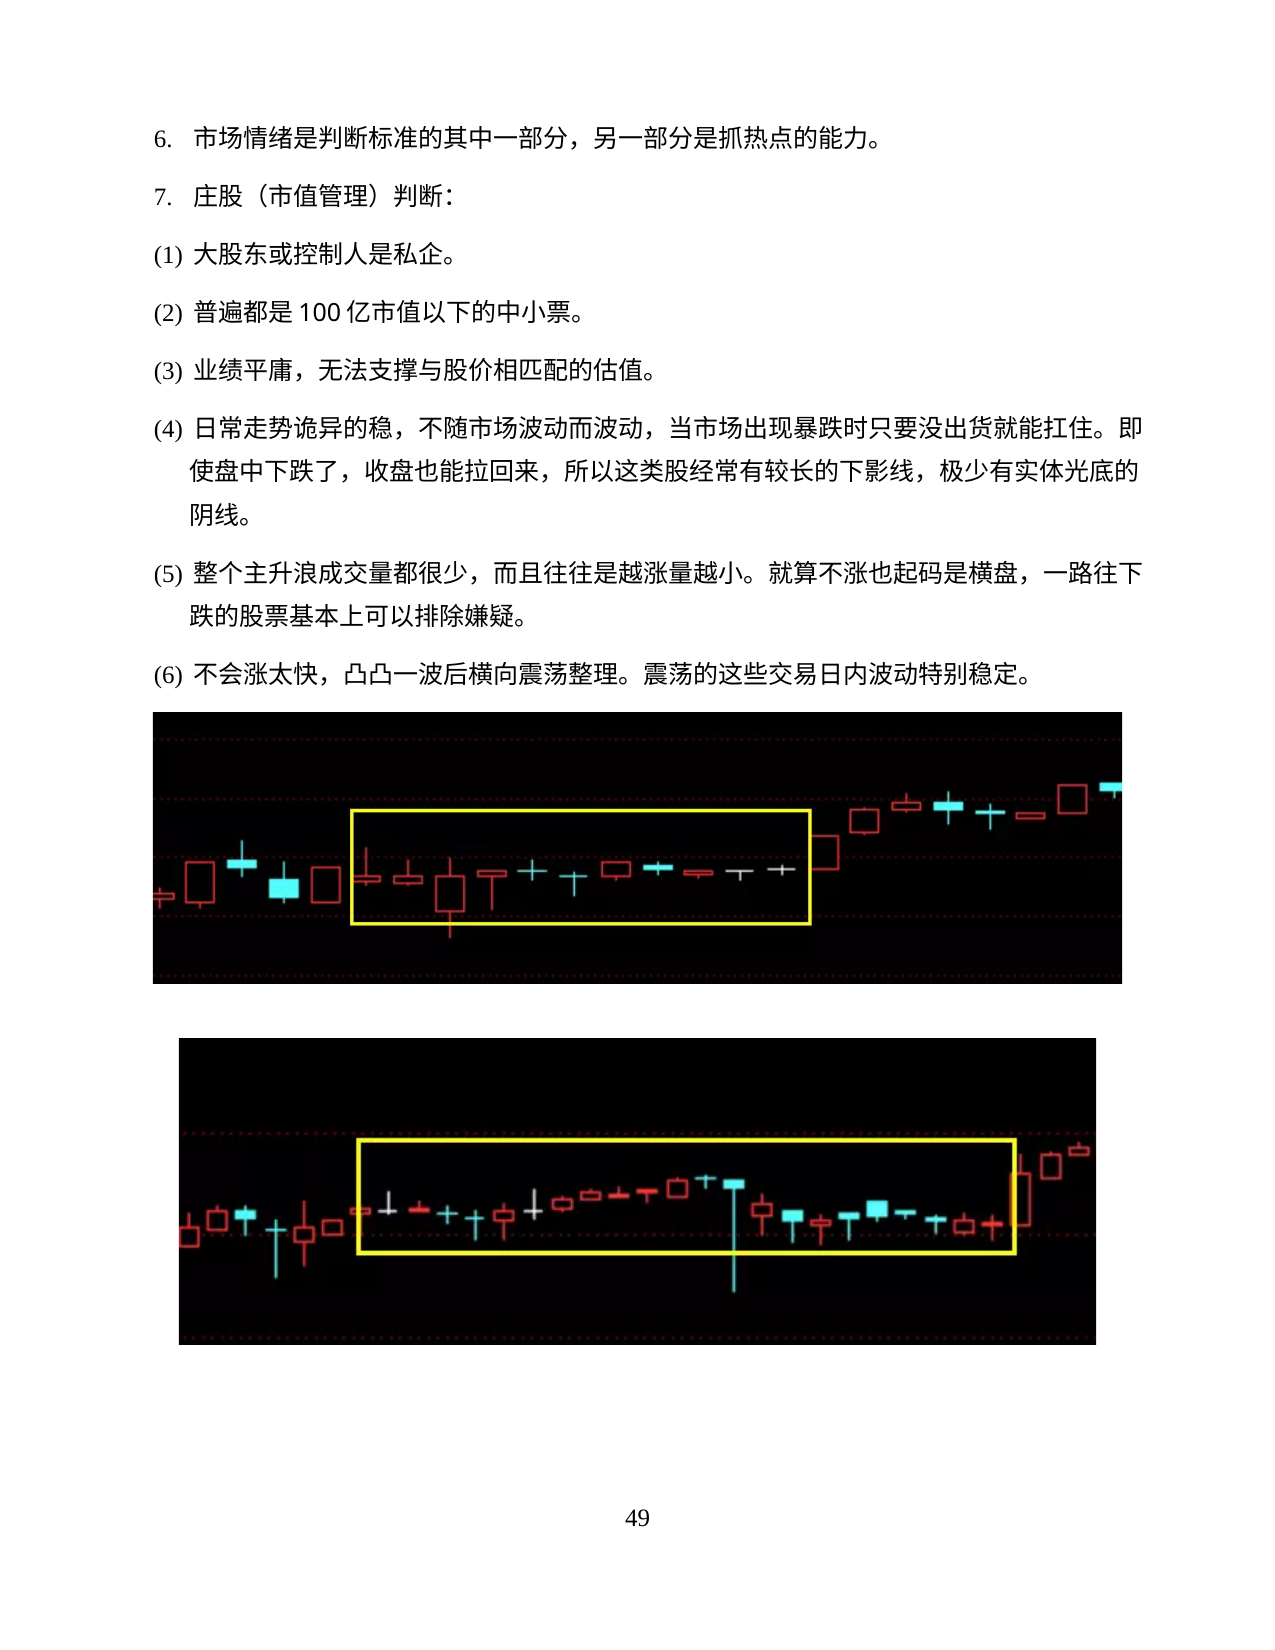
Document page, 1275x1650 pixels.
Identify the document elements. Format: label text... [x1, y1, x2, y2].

list 不会涨太快，凸凸一波后横向震荡整理。震荡的这些交易日内波动特别稳定。 [153, 654, 1157, 691]
list 庄股（市值管理）判断： [153, 176, 1157, 212]
picture [152, 712, 1123, 984]
list 市场情绪是判断标准的其中一部分，另一部分是抓热点的能力。 [153, 118, 1157, 154]
picture [178, 1038, 1097, 1345]
list 日常走势诡异的稳，不随市场波动而波动，当市场出现暴跌时只要没出货就能扛住。即使盘中下跌了，收盘也能拉回来，所以这类股经常有较长的下影线，极少有实体光底的阴线。 [153, 408, 1157, 531]
list 大股东或控制人是私企。 [153, 234, 1157, 270]
list 普遍都是100亿市值以下的中小票。 [153, 292, 1157, 328]
list 业绩平庸，无法支撑与股价相匹配的估值。 [153, 350, 1157, 386]
list 整个主升浪成交量都很少，而且往往是越涨量越小。就算不涨也起码是横盘，一路往下跌的股票基本上可以排除嫌疑。 [153, 553, 1157, 633]
